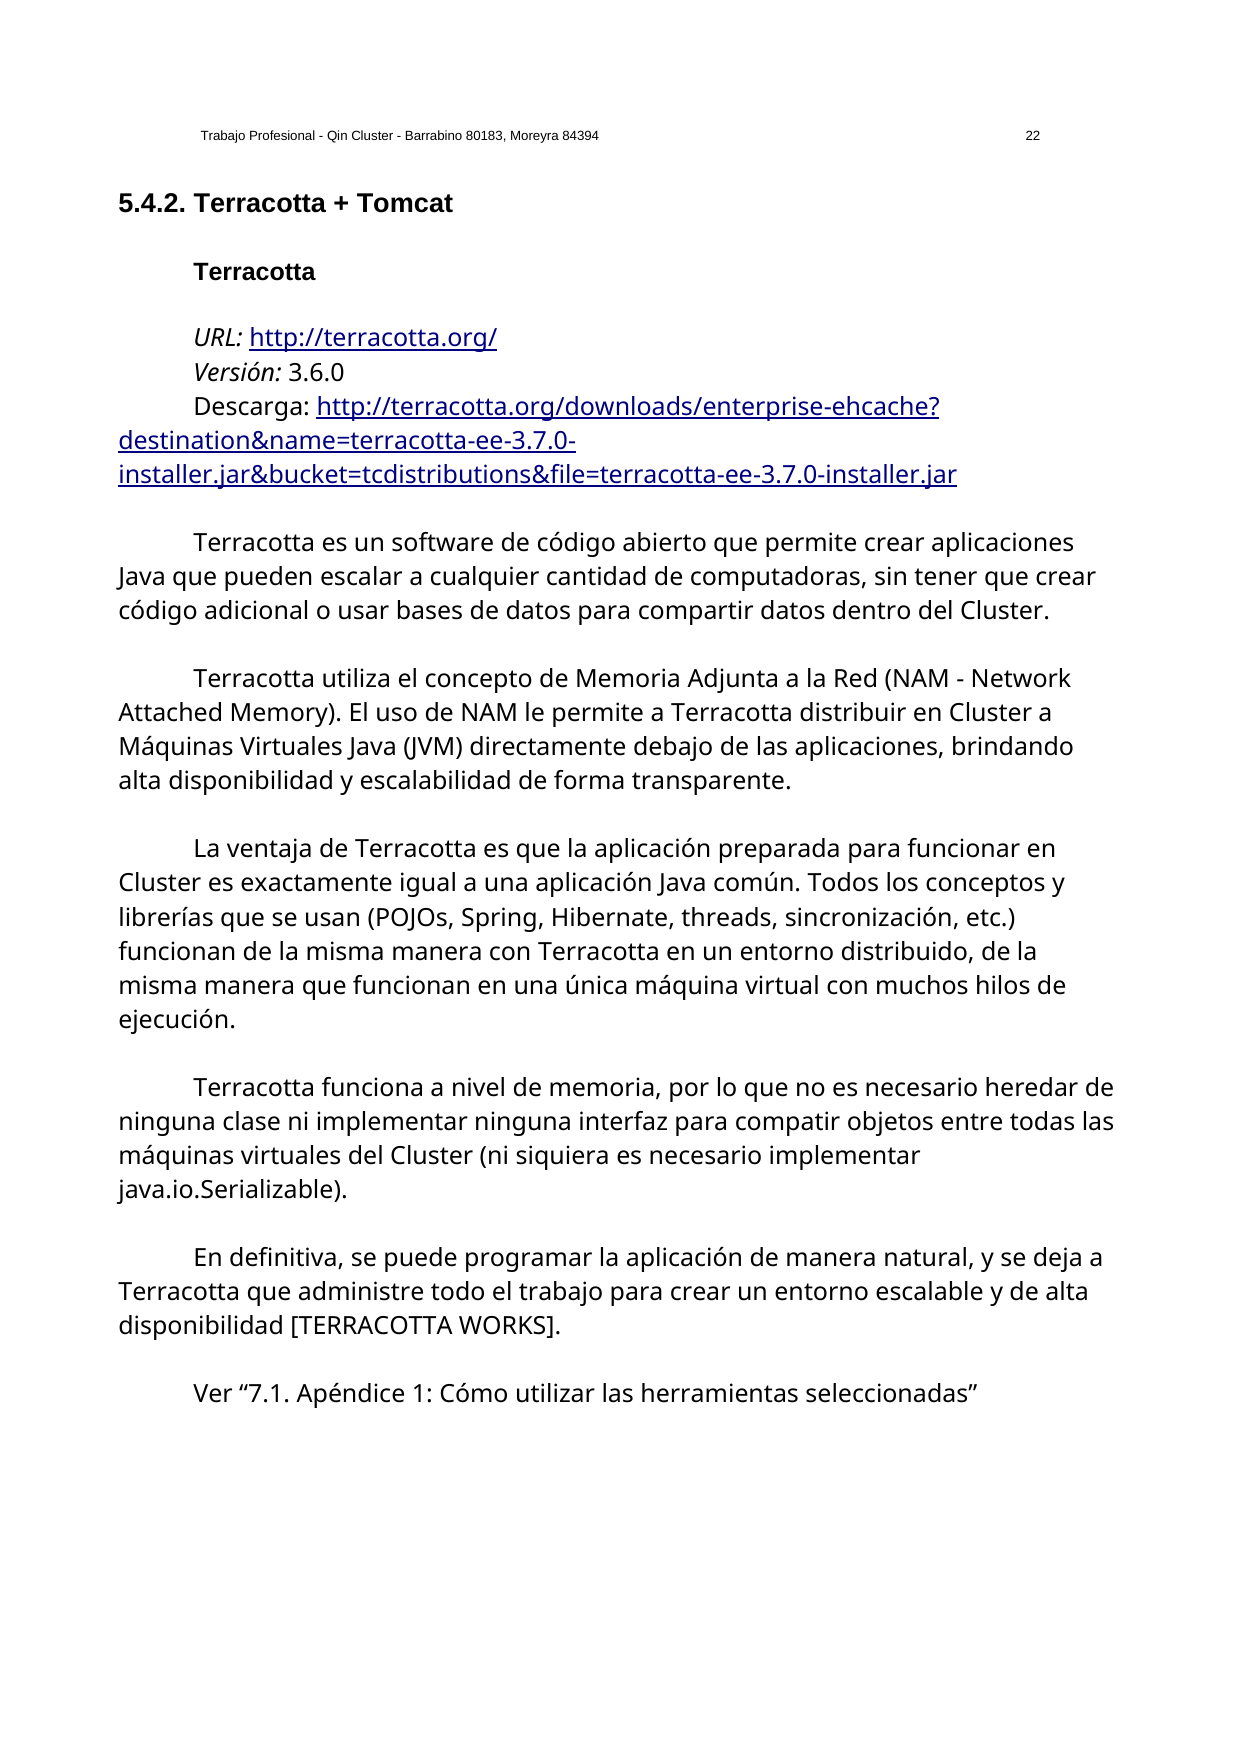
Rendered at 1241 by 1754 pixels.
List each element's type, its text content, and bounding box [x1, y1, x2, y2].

text Descarga: http://terracotta.org/downloads/enterprise-ehcache?destination&name=terracotta-ee-3.7.0-installer.jar&bucket=tcdistributions&file=terracotta-ee-3.7.0-installer.jar [118, 388, 1122, 490]
text Ver “7.1. Apéndice 1: Cómo utilizar las herramientas seleccionadas” [118, 1376, 1122, 1410]
text Versión: 3.6.0 [118, 354, 1122, 388]
text Terracotta funciona a nivel de memoria, por lo que no es necesario heredar de ninguna clase ni implementar ninguna interfaz para compatir objetos entre todas las máquinas virtuales del Cluster (ni siquiera es necesario implementar java.io.Serializable). [118, 1069, 1122, 1206]
text URL: http://terracotta.org/ [118, 320, 1122, 354]
text Terracotta utiliza el concepto de Memoria Adjunta a la Red (NAM - Network Attached Memory). El uso de NAM le permite a Terracotta distribuir en Cluster a Máquinas Virtuales Java (JVM) directamente debajo de las aplicaciones, brindando alta disponibilidad y escalabilidad de forma transparente. [118, 661, 1122, 797]
text Terracotta es un software de código abierto que permite crear aplicaciones Java que pueden escalar a cualquier cantidad de computadoras, sin tener que crear código adicional o usar bases de datos para compartir datos dentro del Cluster. [118, 524, 1122, 627]
text La ventaja de Terracotta es que la aplicación preparada para funcionar en Cluster es exactamente igual a una aplicación Java común. Todos los conceptos y librerías que se usan (POJOs, Spring, Hibernate, threads, sincronización, etc.) funcionan de la misma manera con Terracotta en un entorno distribuido, de la misma manera que funcionan en una única máquina virtual con muchos hilos de ejecución. [118, 831, 1122, 1035]
subtitle 5.4.2. Terracotta + Tomcat [118, 187, 1122, 218]
text En definitiva, se puede programar la aplicación de manera natural, y se deja a Terracotta que administre todo el trabajo para crear un entorno escalable y de alta disponibilidad [TERRACOTTA WORKS]. [118, 1240, 1122, 1342]
text Terracotta [118, 258, 1122, 286]
